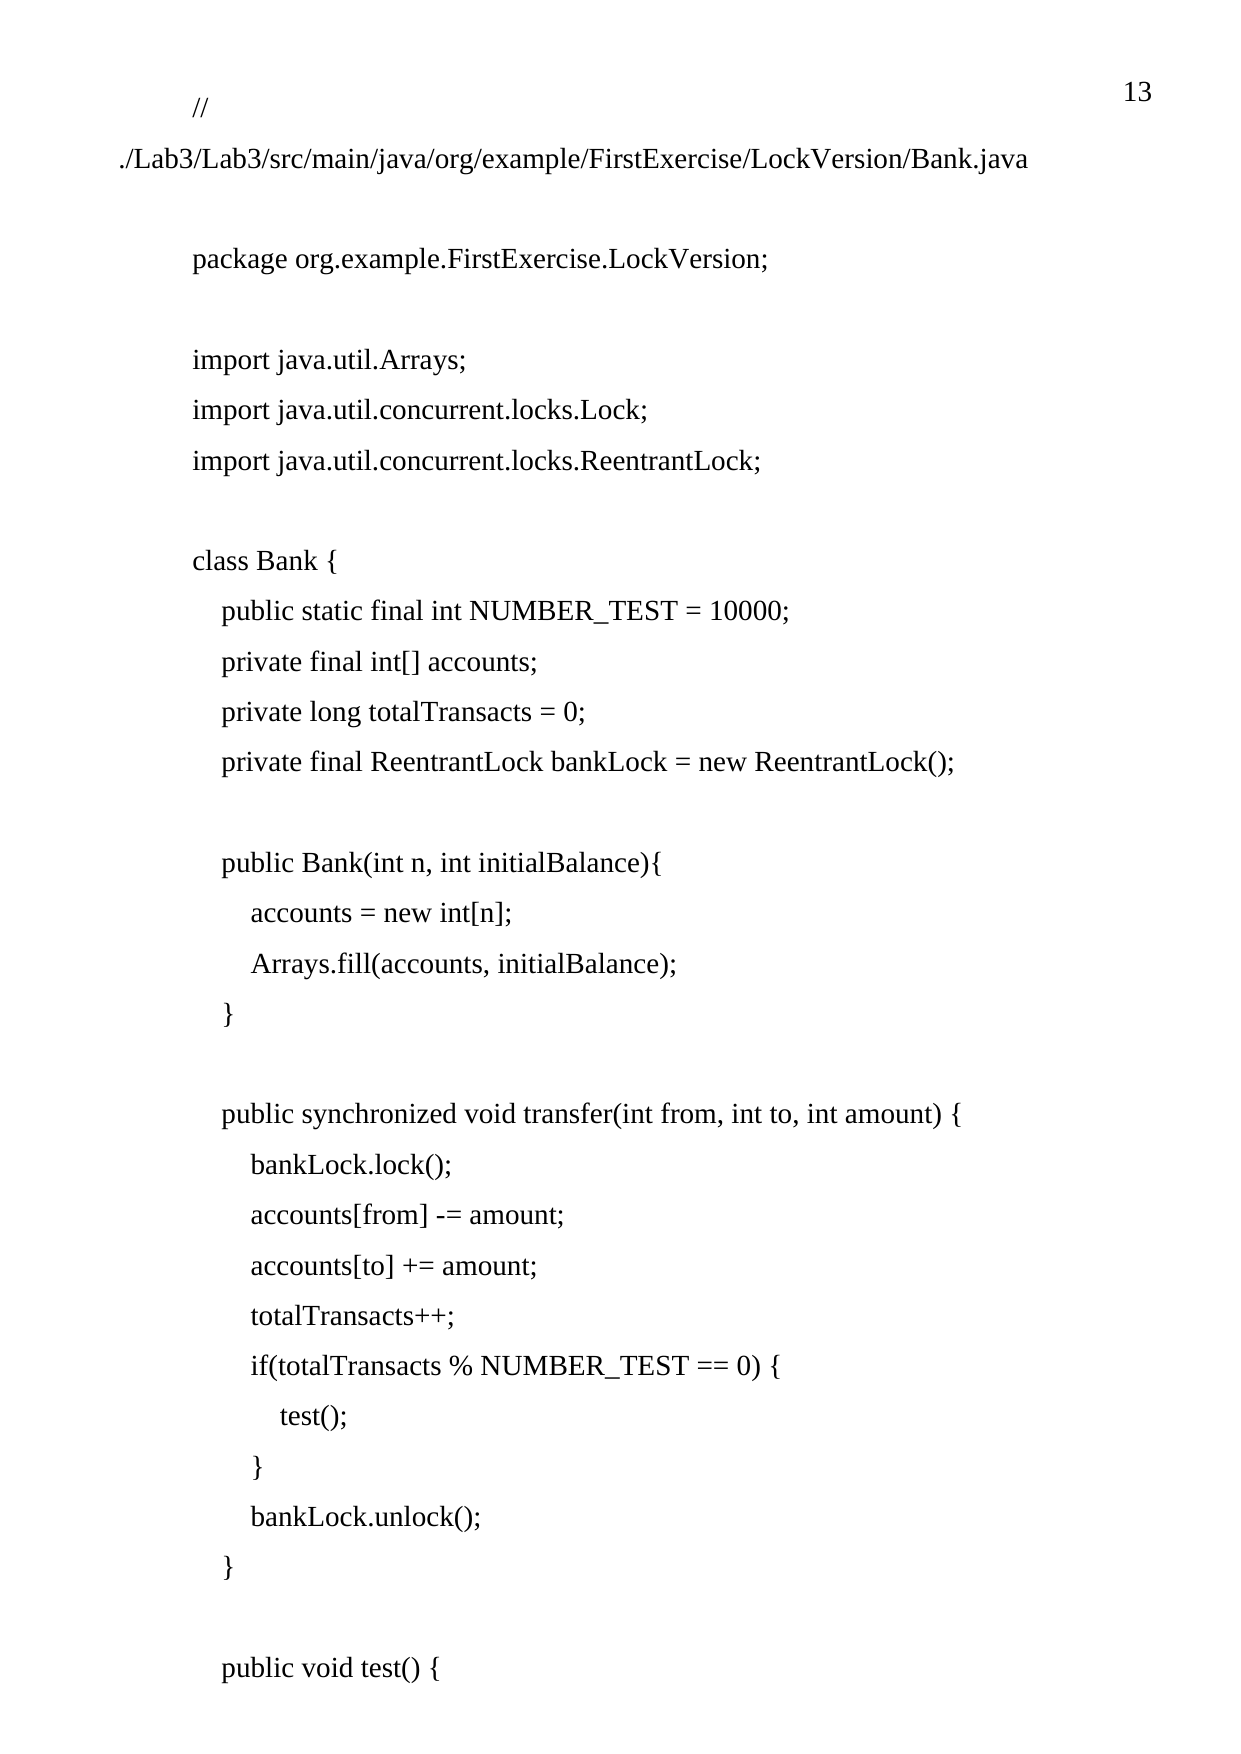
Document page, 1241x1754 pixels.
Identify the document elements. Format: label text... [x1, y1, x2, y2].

text } [118, 996, 1122, 1029]
text bankLock.unlock(); [118, 1499, 1122, 1533]
text accounts[to] += amount; [118, 1248, 1122, 1281]
text public synchronized void transfer(int from, int to, int amount) { [118, 1097, 1122, 1130]
text Arrays.fill(accounts, initialBalance); [118, 946, 1122, 979]
text import java.util.Arrays; [118, 342, 1122, 376]
text } [118, 1549, 1122, 1583]
text } [118, 1449, 1122, 1482]
text // ./Lab3/Lab3/src/main/java/org/example/FirstExercise/LockVersion/Bank.java [118, 90, 1122, 174]
text bankLock.lock(); [118, 1147, 1122, 1181]
text if(totalTransacts % NUMBER_TEST == 0) { [118, 1348, 1122, 1382]
text public static final int NUMBER_TEST = 10000; [118, 593, 1122, 627]
text import java.util.concurrent.locks.Lock; [118, 392, 1122, 426]
text private long totalTransacts = 0; [118, 694, 1122, 728]
text class Bank { [118, 543, 1122, 577]
text totalTransacts++; [118, 1298, 1122, 1331]
text accounts[from] -= amount; [118, 1197, 1122, 1231]
text public void test() { [118, 1650, 1122, 1684]
text private final int[] accounts; [118, 644, 1122, 677]
text test(); [118, 1398, 1122, 1432]
text accounts = new int[n]; [118, 895, 1122, 929]
text package org.example.FirstExercise.LockVersion; [118, 241, 1122, 275]
text public Bank(int n, int initialBalance){ [118, 845, 1122, 879]
text import java.util.concurrent.locks.ReentrantLock; [118, 443, 1122, 476]
text private final ReentrantLock bankLock = new ReentrantLock(); [118, 744, 1122, 778]
